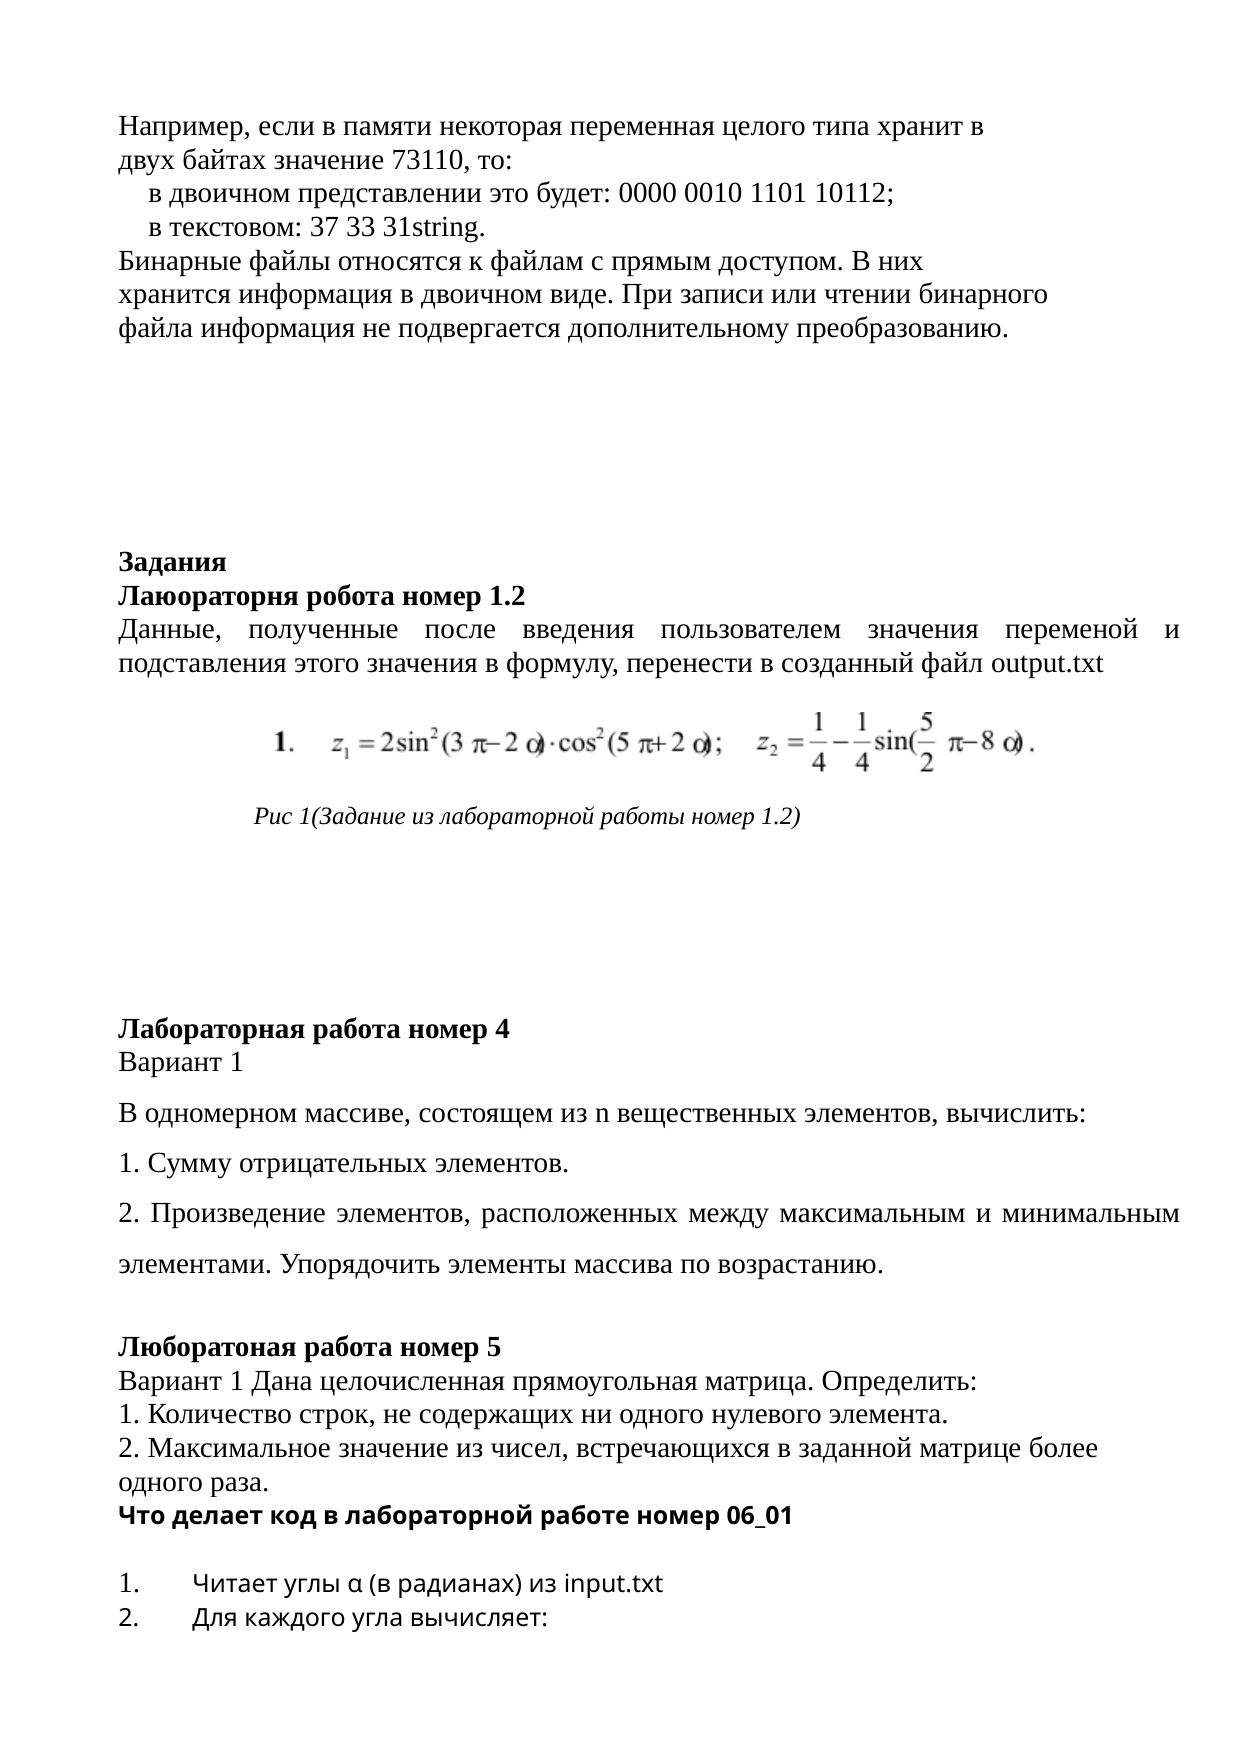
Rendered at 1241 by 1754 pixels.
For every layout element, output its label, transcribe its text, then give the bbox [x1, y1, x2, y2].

text Лаюораторня робота номер 1.2 [118, 578, 1181, 612]
text 2. Произведение элементов, расположенных между максимальным и минимальным элементами. Упорядочить элементы массива по возрастанию. [118, 1195, 1181, 1279]
text двух байтах значение 73110, то: [118, 142, 1181, 176]
text Рис 1(Задание из лабораторной работы номер 1.2) [253, 801, 1046, 830]
list Для каждого угла вычисляет: [118, 1599, 1181, 1633]
text Люборатоная работа номер 5 [118, 1329, 1181, 1363]
text 1. Сумму отрицательных элементов. [118, 1145, 1181, 1179]
text Вариант 1 Дана целочисленная прямоугольная матрица. Определить: [118, 1363, 1181, 1397]
text файла информация не подвергается дополнительному преобразованию. [118, 310, 1181, 343]
text Данные, полученные после введения пользователем значения переменой и подставления этого значения в формулу, перенести в созданный файл output.txt [118, 612, 1181, 679]
text Бинарные файлы относятся к файлам с прямым доступом. В них [118, 243, 1181, 276]
text Что делает код в лабораторной работе номер 06_01 [118, 1497, 1181, 1531]
text В одномерном массиве, состоящем из n вещественных элементов, вычислить: [118, 1095, 1181, 1128]
text 2. Максимальное значение из чисел, встречающихся в заданной матрице более одного раза. [118, 1430, 1181, 1497]
text Лабораторная работа номер 4 [118, 1011, 1181, 1044]
text хранится информация в двоичном виде. При записи или чтении бинарного [118, 276, 1181, 310]
text Например, если в памяти некоторая переменная целого типа хранит в [118, 108, 1181, 142]
text Задания [118, 544, 1181, 578]
list Читает углы α (в радианах) из input.txt [118, 1565, 1181, 1599]
text  в двоичном представлении это будет: 0000 0010 1101 10112; [118, 176, 1181, 209]
text 1. Количество строк, не содержащих ни одного нулевого элемента. [118, 1397, 1181, 1430]
text  в текстовом: 37 33 31string. [118, 209, 1181, 243]
text Вариант 1 [118, 1044, 1181, 1078]
